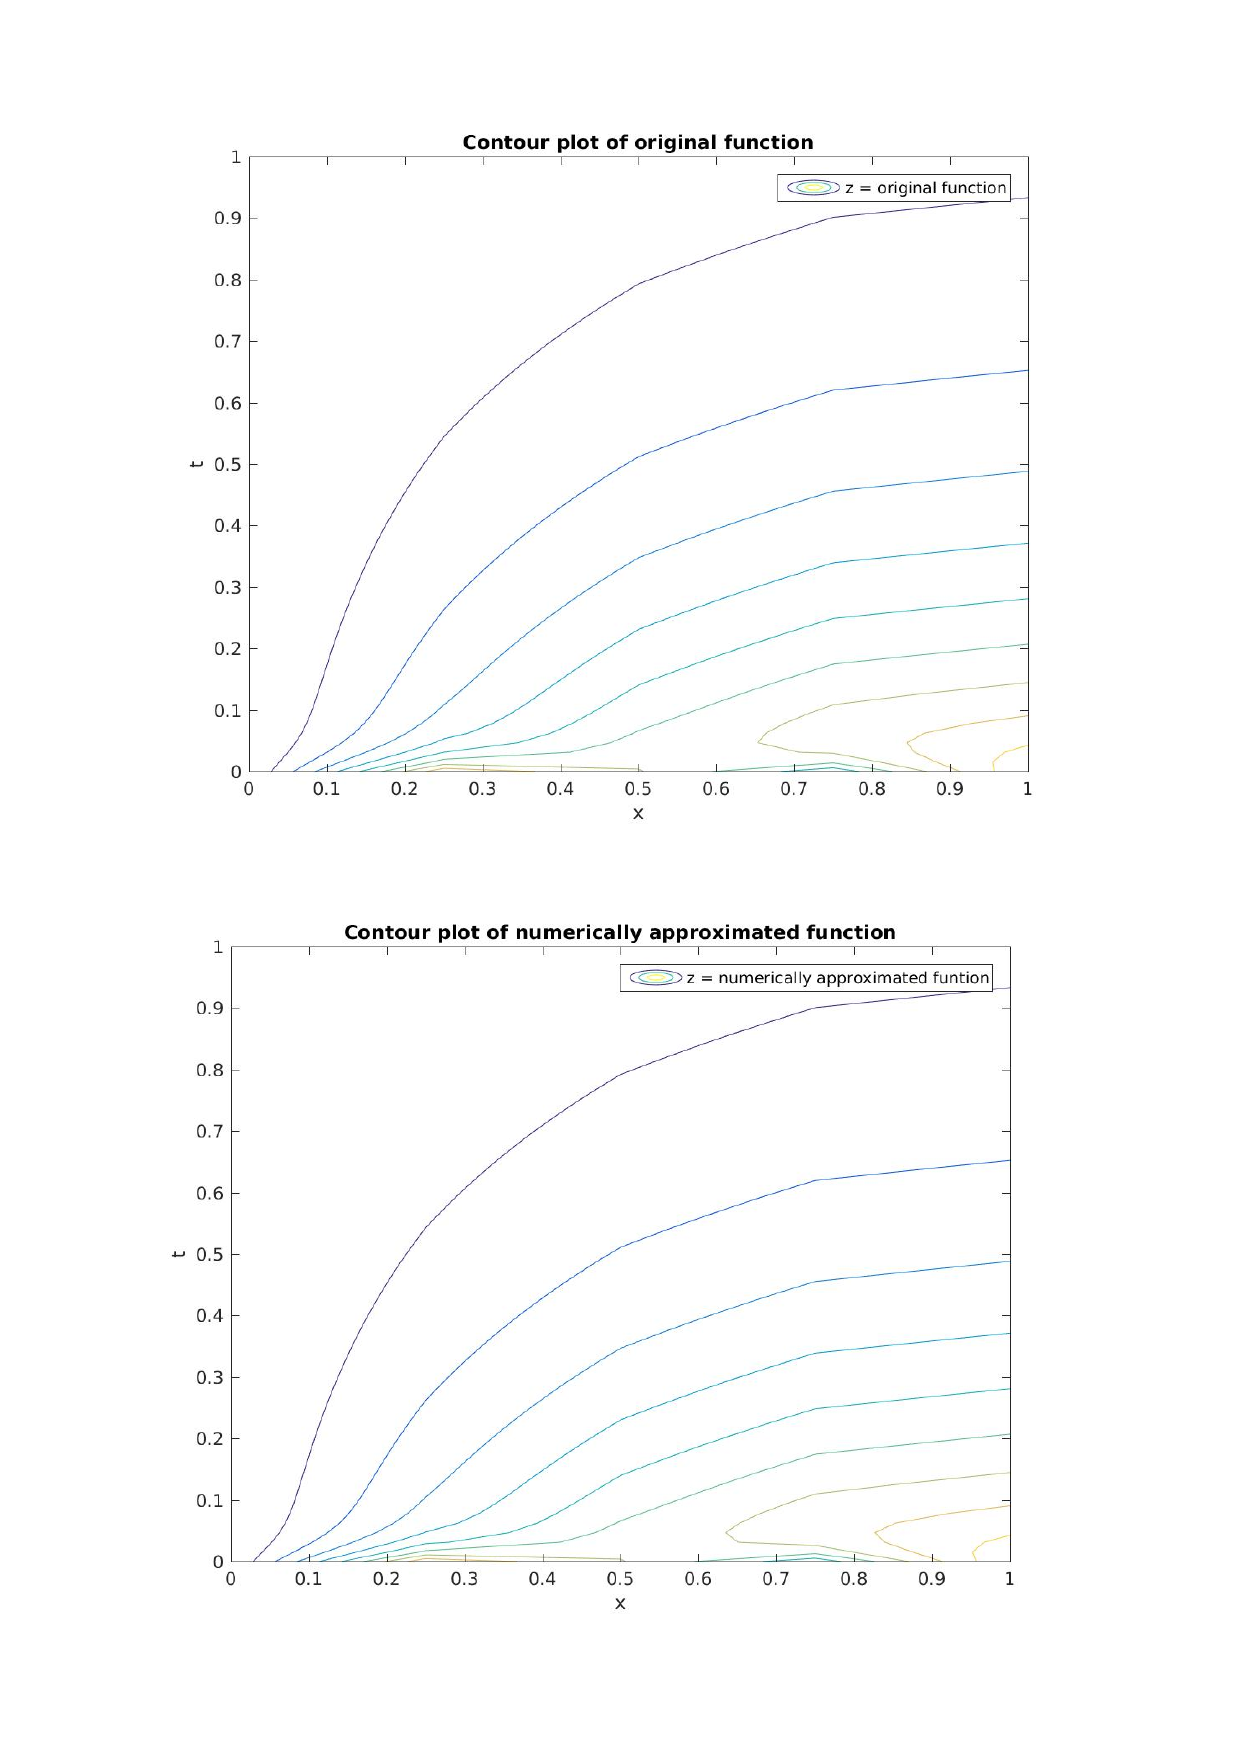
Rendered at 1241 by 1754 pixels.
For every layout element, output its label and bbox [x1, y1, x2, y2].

picture [118, 100, 1123, 854]
picture [100, 890, 1105, 1644]
